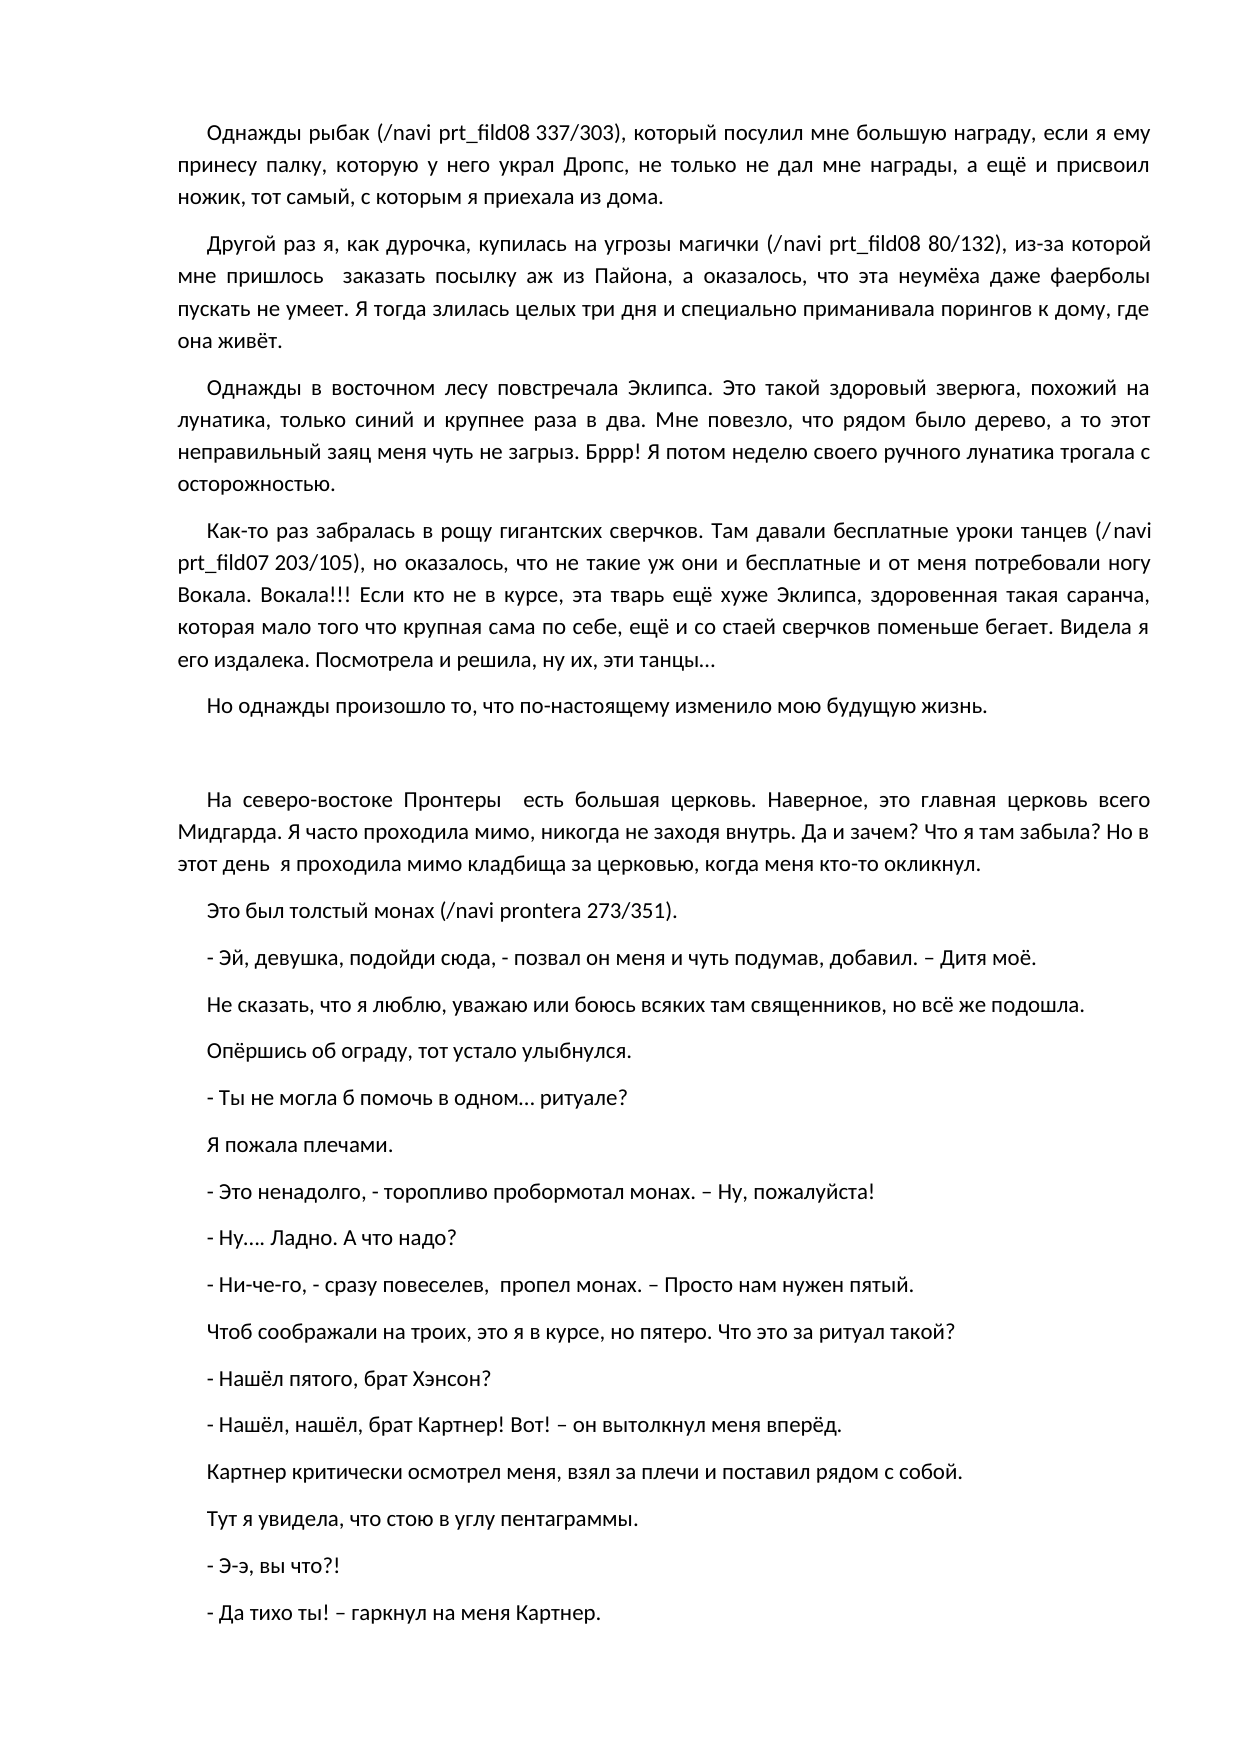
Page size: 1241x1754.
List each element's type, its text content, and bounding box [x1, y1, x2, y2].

text Не сказать, что я люблю, уважаю или боюсь всяких там священников, но всё же подошла. [177, 990, 1152, 1018]
text - Нашёл пятого, брат Хэнсон? [177, 1364, 1152, 1392]
text Я пожала плечами. [177, 1130, 1152, 1158]
text Однажды рыбак (/navi prt_fild08 337/303), который посулил мне большую награду, если я ему принесу палку, которую у него украл Дропс, не только не дал мне награды, а ещё и присвоил ножик, тот самый, с которым я приехала из дома. [177, 118, 1152, 211]
text - Э-э, вы что?! [177, 1551, 1152, 1579]
text - Это ненадолго, - торопливо пробормотал монах. – Ну, пожалуйста! [177, 1177, 1152, 1205]
text Однажды в восточном лесу повстречала Эклипса. Это такой здоровый зверюга, похожий на лунатика, только синий и крупнее раза в два. Мне повезло, что рядом было дерево, а то этот неправильный заяц меня чуть не загрыз. Бррр! Я потом неделю своего ручного лунатика трогала с осторожностью. [177, 373, 1152, 497]
text На северо-востоке Пронтеры есть большая церковь. Наверное, это главная церковь всего Мидгарда. Я часто проходила мимо, никогда не заходя внутрь. Да и зачем? Что я там забыла? Но в этот день я проходила мимо кладбища за церковью, когда меня кто-то окликнул. [177, 785, 1152, 877]
text - Ты не могла б помочь в одном… ритуале? [177, 1083, 1152, 1111]
text Чтоб соображали на троих, это я в курсе, но пятеро. Что это за ритуал такой? [177, 1317, 1152, 1345]
text Это был толстый монах (/navi prontera 273/351). [177, 896, 1152, 924]
text Но однажды произошло то, что по-настоящему изменило мою будущую жизнь. [177, 691, 1152, 719]
text - Да тихо ты! – гаркнул на меня Картнер. [177, 1598, 1152, 1626]
text - Нашёл, нашёл, брат Картнер! Вот! – он вытолкнул меня вперёд. [177, 1411, 1152, 1439]
text Картнер критически осмотрел меня, взял за плечи и поставил рядом с собой. [177, 1457, 1152, 1485]
text Как-то раз забралась в рощу гигантских сверчков. Там давали бесплатные уроки танцев (/navi prt_fild07 203/105), но оказалось, что не такие уж они и бесплатные и от меня потребовали ногу Вокала. Вокала!!! Если кто не в курсе, эта тварь ещё хуже Эклипса, здоровенная такая саранча, которая мало того что крупная сама по себе, ещё и со стаей сверчков поменьше бегает. Видела я его издалека. Посмотрела и решила, ну их, эти танцы… [177, 516, 1152, 673]
text Опёршись об ограду, тот устало улыбнулся. [177, 1036, 1152, 1064]
text - Ну…. Ладно. А что надо? [177, 1223, 1152, 1252]
text Тут я увидела, что стою в углу пентаграммы. [177, 1504, 1152, 1532]
text - Ни-че-го, - сразу повеселев, пропел монах. – Просто нам нужен пятый. [177, 1270, 1152, 1298]
text - Эй, девушка, подойди сюда, - позвал он меня и чуть подумав, добавил. – Дитя моё. [177, 943, 1152, 971]
text Другой раз я, как дурочка, купилась на угрозы магички (/navi prt_fild08 80/132), из-за которой мне пришлось заказать посылку аж из Пайона, а оказалось, что эта неумёха даже фаерболы пускать не умеет. Я тогда злилась целых три дня и специально приманивала порингов к дому, где она живёт. [177, 229, 1152, 354]
